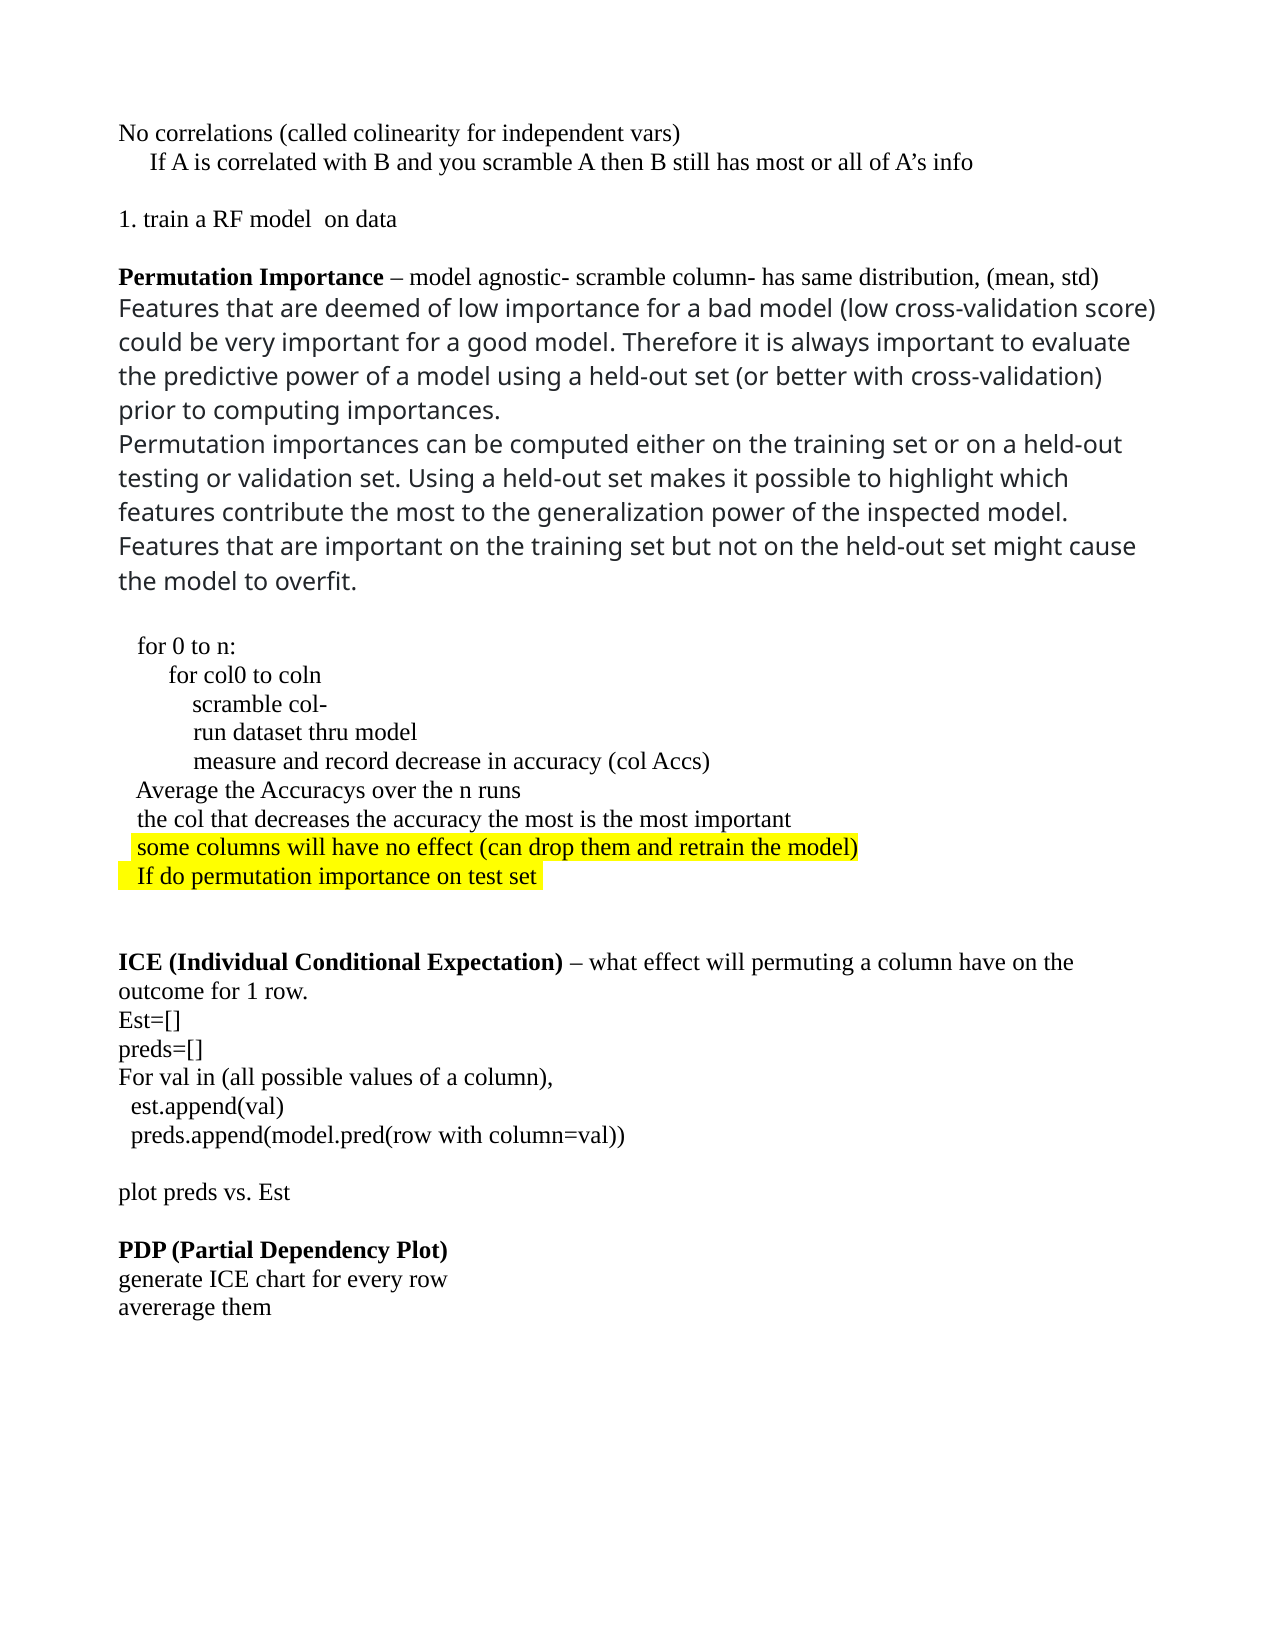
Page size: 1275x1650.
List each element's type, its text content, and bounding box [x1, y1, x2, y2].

text for col0 to coln [118, 660, 1157, 689]
text some columns will have no effect (can drop them and retrain the model) [118, 832, 1157, 861]
text Permutation importances can be computed either on the training set or on a held-out testing or validation set. Using a held-out set makes it possible to highlight which features contribute the most to the generalization power of the inspected model. Features that are important on the training set but not on the held-out set might cause the model to overfit. [118, 427, 1157, 597]
text run dataset thru model [118, 717, 1157, 746]
text the col that decreases the accuracy the most is the most important [118, 804, 1157, 832]
text measure and record decrease in accuracy (col Accs) [118, 746, 1157, 775]
text for 0 to n: [118, 631, 1157, 660]
text PDP (Partial Dependency Plot) [118, 1235, 1157, 1264]
text est.append(val) [118, 1091, 1157, 1120]
text For val in (all possible values of a column), [118, 1062, 1157, 1091]
text generate ICE chart for every row [118, 1264, 1157, 1292]
text If do permutation importance on test set [118, 861, 1157, 890]
text preds.append(model.pred(row with column=val)) [118, 1120, 1157, 1149]
text Est=[] [118, 1005, 1157, 1034]
text Features that are deemed of low importance for a bad model (low cross-validation score) could be very important for a good model. Therefore it is always important to evaluate the predictive power of a model using a held-out set (or better with cross-validation) prior to computing importances. [118, 291, 1157, 427]
text avererage them [118, 1292, 1157, 1321]
text Average the Accuracys over the n runs [118, 775, 1157, 804]
text plot preds vs. Est [118, 1177, 1157, 1206]
text scramble col- [118, 689, 1157, 717]
text ICE (Individual Conditional Expectation) – what effect will permuting a column have on the outcome for 1 row. [118, 947, 1157, 1005]
text Permutation Importance – model agnostic- scramble column- has same distribution, (mean, std) [118, 262, 1157, 291]
text No correlations (called colinearity for independent vars) [118, 118, 1157, 147]
text If A is correlated with B and you scramble A then B still has most or all of A’s info [118, 147, 1157, 176]
text 1. train a RF model on data [118, 204, 1157, 233]
text preds=[] [118, 1034, 1157, 1062]
